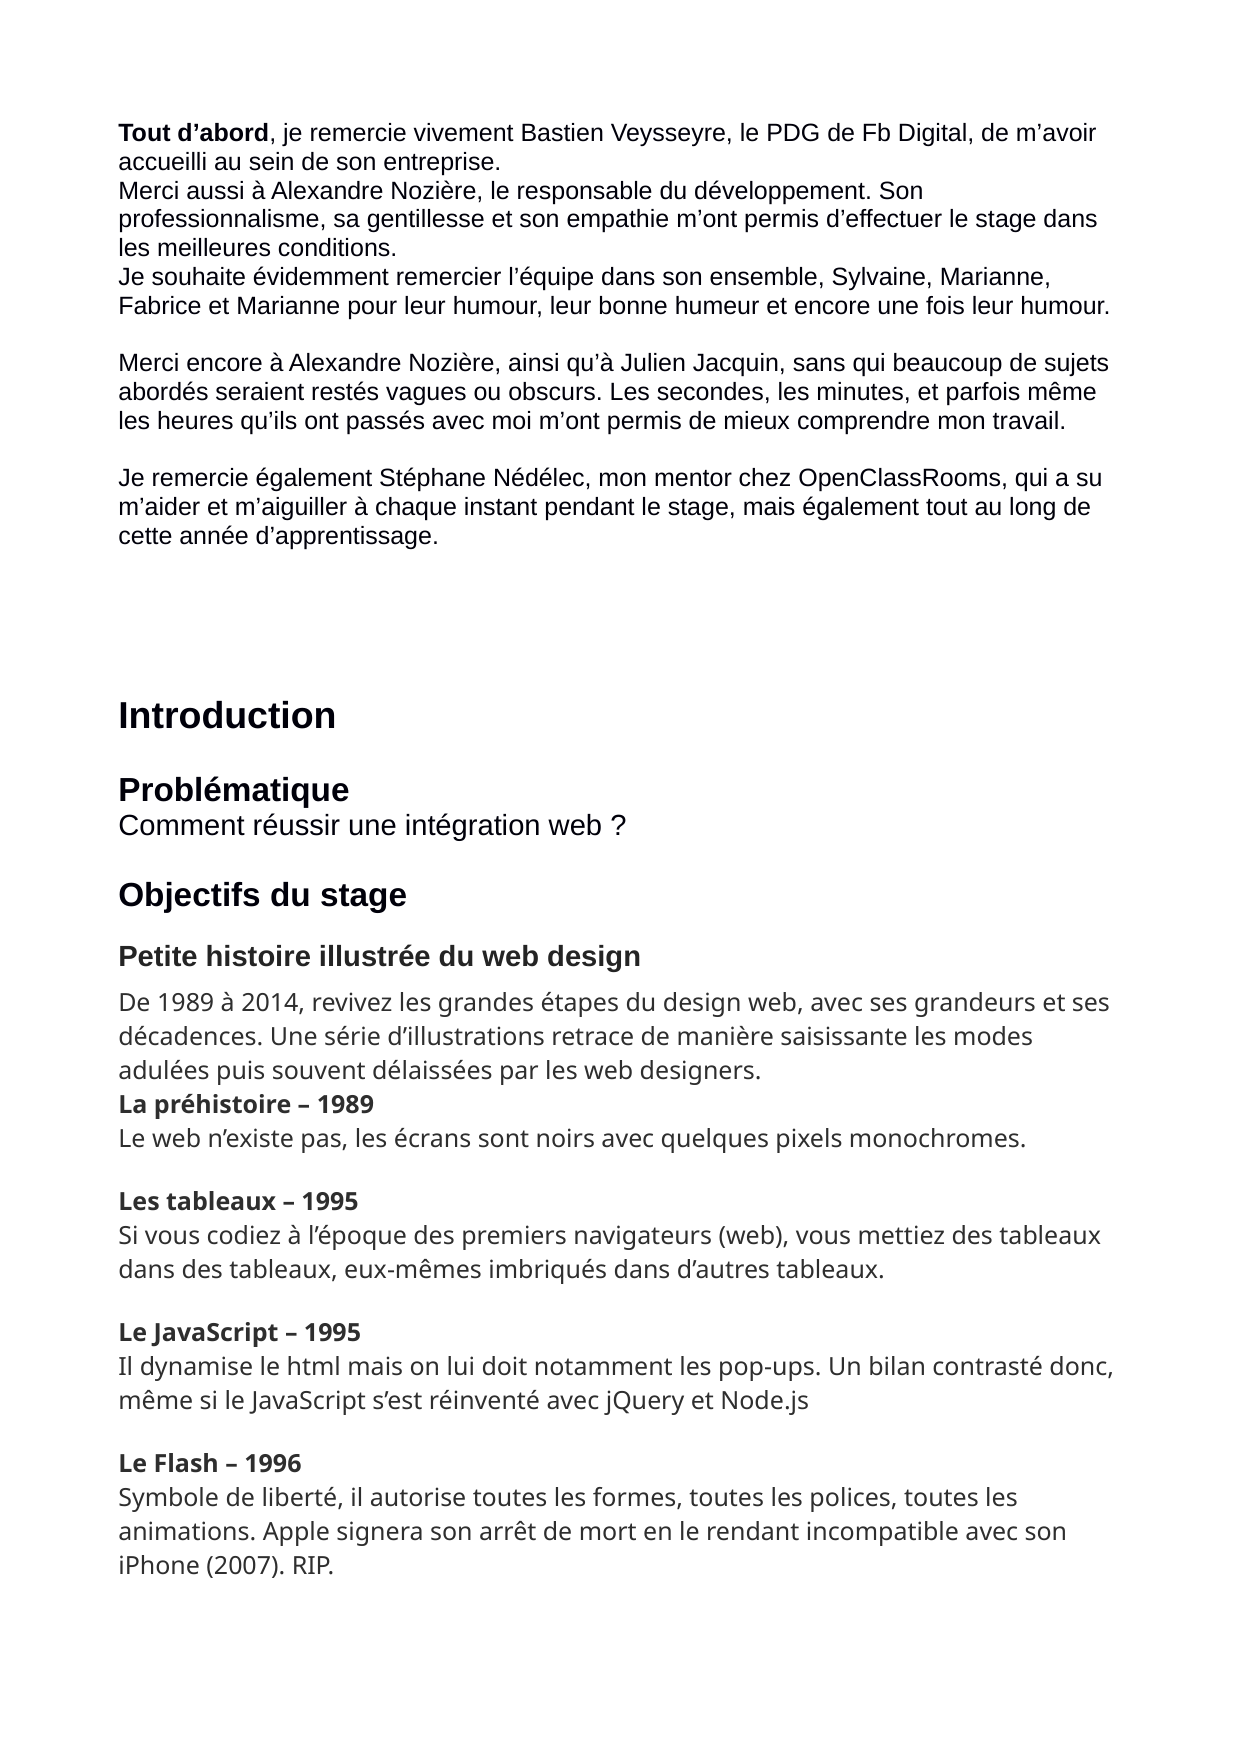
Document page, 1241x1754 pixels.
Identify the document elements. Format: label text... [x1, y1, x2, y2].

text Merci aussi à Alexandre Nozière, le responsable du développement. Son professionnalisme, sa gentillesse et son empathie m’ont permis d’effectuer le stage dans les meilleures conditions. [118, 176, 1122, 262]
subtitle Petite histoire illustrée du web design [118, 939, 1122, 972]
text Objectifs du stage [118, 875, 1122, 914]
text Comment réussir une intégration web ? [118, 808, 1122, 842]
text Introduction [118, 693, 1122, 736]
text De 1989 à 2014, revivez les grandes étapes du design web, avec ses grandeurs et ses décadences. Une série d’illustrations retrace de manière saisissante les modes adulées puis souvent délaissées par les web designers. [118, 985, 1122, 1087]
text La préhistoire – 1989 Le web n’existe pas, les écrans sont noirs avec quelques pixels monochromes. [118, 1087, 1122, 1155]
text Je souhaite évidemment remercier l’équipe dans son ensemble, Sylvaine, Marianne, Fabrice et Marianne pour leur humour, leur bonne humeur et encore une fois leur humour. [118, 262, 1122, 319]
text Le JavaScript – 1995 Il dynamise le html mais on lui doit notamment les pop-ups. Un bilan contrasté donc, même si le JavaScript s’est réinventé avec jQuery et Node.js [118, 1315, 1122, 1417]
text Tout d’abord, je remercie vivement Bastien Veysseyre, le PDG de Fb Digital, de m’avoir accueilli au sein de son entreprise. [118, 118, 1122, 176]
text Merci encore à Alexandre Nozière, ainsi qu’à Julien Jacquin, sans qui beaucoup de sujets abordés seraient restés vagues ou obscurs. Les secondes, les minutes, et parfois même les heures qu’ils ont passés avec moi m’ont permis de mieux comprendre mon travail. [118, 348, 1122, 434]
text Le Flash – 1996 Symbole de liberté, il autorise toutes les formes, toutes les polices, toutes les animations. Apple signera son arrêt de mort en le rendant incompatible avec son iPhone (2007). RIP. [118, 1446, 1122, 1582]
text Je remercie également Stéphane Nédélec, mon mentor chez OpenClassRooms, qui a su m’aider et m’aiguiller à chaque instant pendant le stage, mais également tout au long de cette année d’apprentissage. [118, 463, 1122, 549]
text Les tableaux – 1995 Si vous codiez à l’époque des premiers navigateurs (web), vous mettiez des tableaux dans des tableaux, eux-mêmes imbriqués dans d’autres tableaux. [118, 1184, 1122, 1286]
text Problématique [118, 770, 1122, 808]
